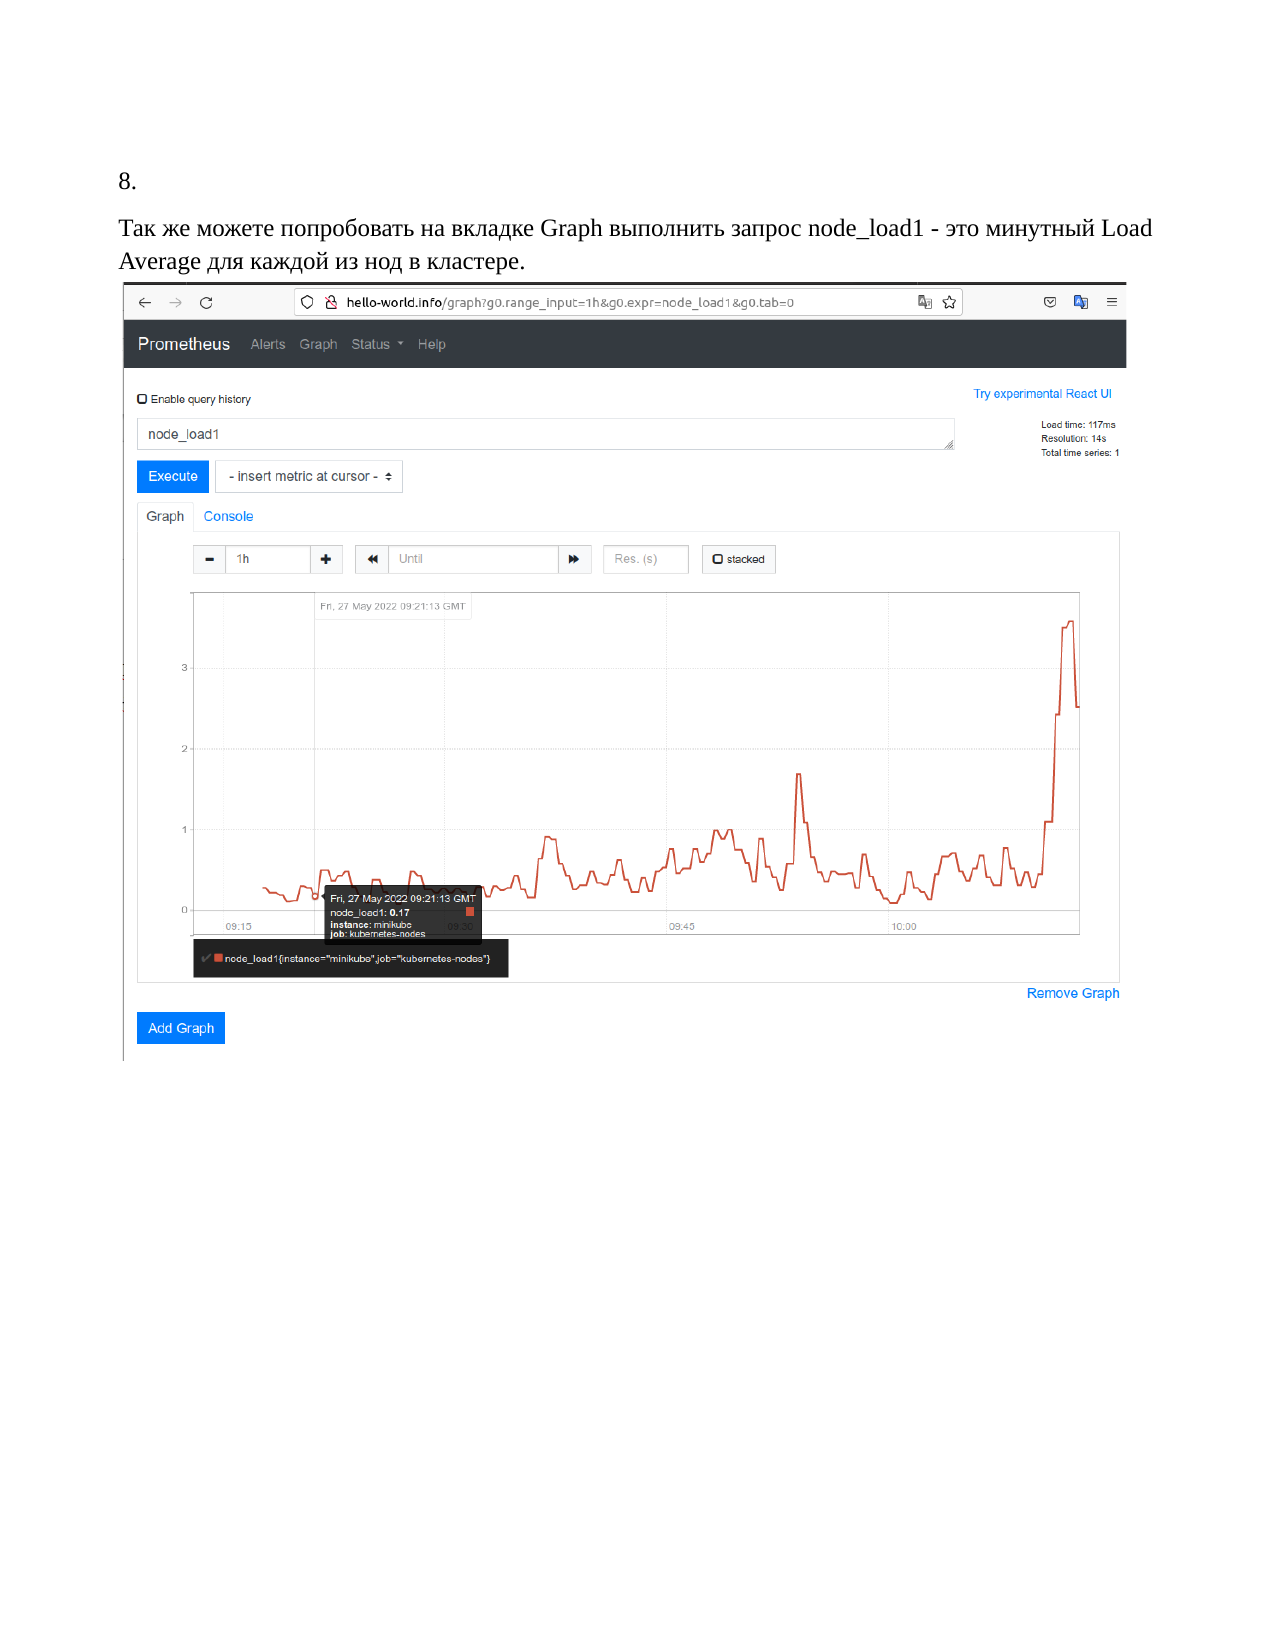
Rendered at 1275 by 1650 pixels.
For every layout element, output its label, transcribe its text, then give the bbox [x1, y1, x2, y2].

text 8. [118, 166, 1157, 194]
picture [122, 282, 1127, 1061]
text Так же можете попробовать на вкладке Graph выполнить запрос node_load1 - это минутный Load Average для каждой из нод в кластере. [118, 213, 1157, 275]
